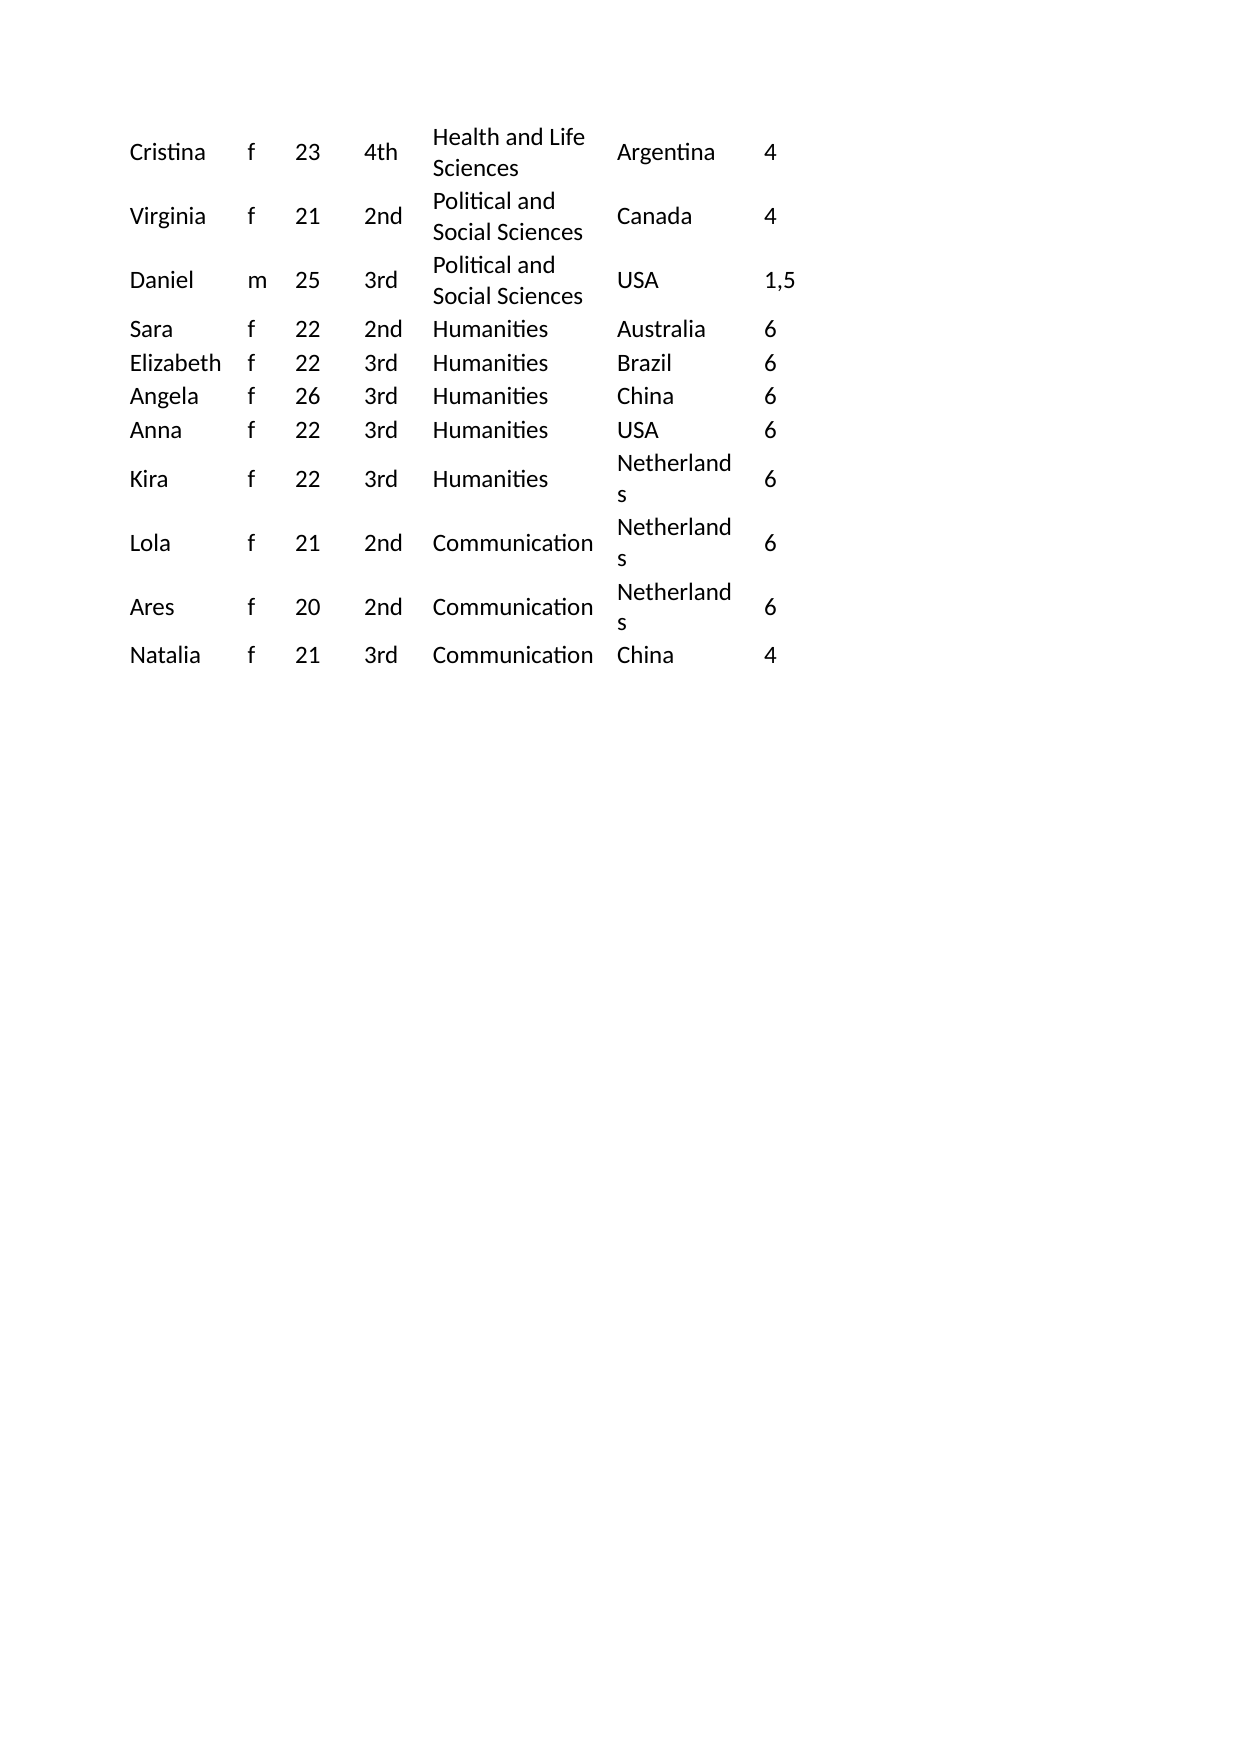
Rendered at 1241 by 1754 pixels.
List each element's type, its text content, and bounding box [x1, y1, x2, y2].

table_cell Argentina [606, 118, 753, 182]
table_cell 2nd [353, 310, 421, 344]
table_cell f [236, 411, 284, 444]
table_cell Humanities [421, 310, 606, 344]
table_cell 6 [753, 344, 849, 377]
table_cell Australia [606, 310, 753, 344]
table_cell Daniel [118, 246, 236, 310]
table_cell Virginia [118, 182, 236, 246]
table_cell 6 [753, 509, 849, 573]
table_cell Humanities [421, 445, 606, 508]
table_cell 6 [753, 310, 849, 344]
table_cell Natalia [118, 637, 236, 670]
table_cell Political and Social Sciences [421, 246, 606, 310]
table_cell Cristina [118, 118, 236, 182]
table_cell Health and Life Sciences [421, 118, 606, 182]
table_cell 3rd [353, 445, 421, 508]
table_cell 3rd [353, 378, 421, 411]
table_cell 4 [753, 118, 849, 182]
table_cell Elizabeth [118, 344, 236, 377]
table_cell Sara [118, 310, 236, 344]
table_cell 2nd [353, 573, 421, 637]
table_cell f [236, 118, 284, 182]
table_cell Humanities [421, 344, 606, 377]
table_cell 21 [284, 182, 353, 246]
table_cell 22 [284, 344, 353, 377]
table_cell USA [606, 246, 753, 310]
table_cell 3rd [353, 637, 421, 670]
table_cell 23 [284, 118, 353, 182]
table_cell Canada [606, 182, 753, 246]
table_cell 2nd [353, 509, 421, 573]
table_cell 2nd [353, 182, 421, 246]
table_cell 20 [284, 573, 353, 637]
table_cell China [606, 378, 753, 411]
table_cell 4 [753, 637, 849, 670]
table_cell 6 [753, 411, 849, 444]
table_cell 21 [284, 509, 353, 573]
table_cell 22 [284, 411, 353, 444]
table_cell 22 [284, 310, 353, 344]
table_cell Lola [118, 509, 236, 573]
table_cell Humanities [421, 378, 606, 411]
table_cell Angela [118, 378, 236, 411]
table_cell f [236, 573, 284, 637]
table_cell Communication [421, 637, 606, 670]
table_cell Netherlands [606, 573, 753, 637]
table_cell m [236, 246, 284, 310]
table_cell Brazil [606, 344, 753, 377]
table_cell China [606, 637, 753, 670]
table_cell Ares [118, 573, 236, 637]
table_cell 1,5 [753, 246, 849, 310]
table_cell Humanities [421, 411, 606, 444]
table_cell 3rd [353, 344, 421, 377]
table_cell Kira [118, 445, 236, 508]
table_cell 6 [753, 445, 849, 508]
table_cell Communication [421, 509, 606, 573]
table_cell 25 [284, 246, 353, 310]
table_cell f [236, 637, 284, 670]
table_cell 6 [753, 378, 849, 411]
table_cell 26 [284, 378, 353, 411]
table_cell 6 [753, 573, 849, 637]
table_cell 3rd [353, 246, 421, 310]
table_cell f [236, 182, 284, 246]
table_cell 4th [353, 118, 421, 182]
table_cell USA [606, 411, 753, 444]
table_cell f [236, 509, 284, 573]
table_cell f [236, 344, 284, 377]
table_cell 21 [284, 637, 353, 670]
table_cell 22 [284, 445, 353, 508]
table_cell 4 [753, 182, 849, 246]
table_cell f [236, 445, 284, 508]
table_cell Communication [421, 573, 606, 637]
table_cell Political and Social Sciences [421, 182, 606, 246]
table_cell Netherlands [606, 445, 753, 508]
table_cell Netherlands [606, 509, 753, 573]
table_cell f [236, 310, 284, 344]
table_cell 3rd [353, 411, 421, 444]
table_cell Anna [118, 411, 236, 444]
table_cell f [236, 378, 284, 411]
